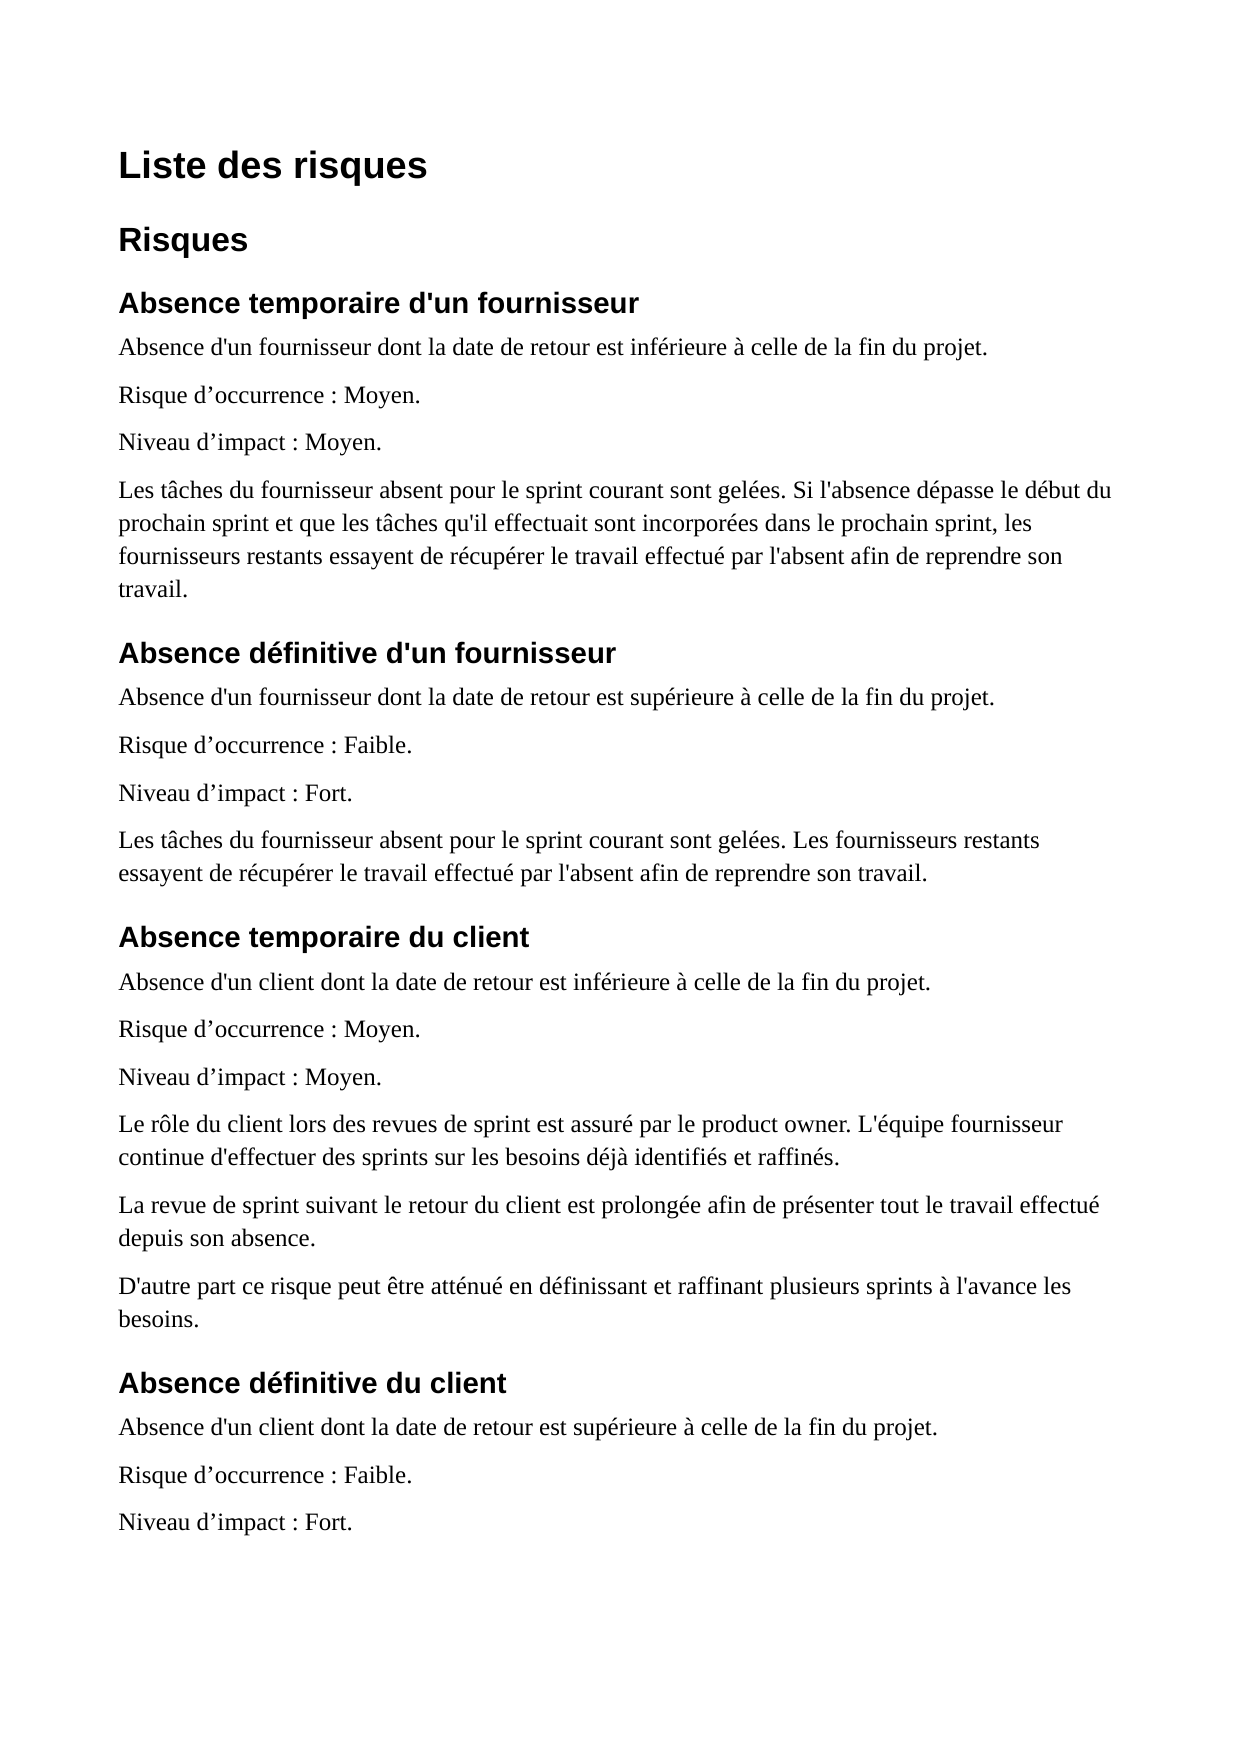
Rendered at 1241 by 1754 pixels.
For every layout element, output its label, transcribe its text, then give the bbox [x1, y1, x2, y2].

text Niveau d’impact : Moyen. [118, 1062, 1122, 1091]
text Les tâches du fournisseur absent pour le sprint courant sont gelées. Les fournisseurs restants essayent de récupérer le travail effectué par l'absent afin de reprendre son travail. [118, 825, 1122, 887]
subtitle Absence temporaire d'un fournisseur [118, 286, 1122, 319]
subtitle Absence définitive d'un fournisseur [118, 636, 1122, 670]
text Le rôle du client lors des revues de sprint est assuré par le product owner. L'équipe fournisseur continue d'effectuer des sprints sur les besoins déjà identifiés et raffinés. [118, 1109, 1122, 1171]
text Risque d’occurrence : Moyen. [118, 380, 1122, 408]
subtitle Risques [118, 220, 1122, 259]
text Absence d'un client dont la date de retour est inférieure à celle de la fin du projet. [118, 967, 1122, 995]
text Niveau d’impact : Fort. [118, 778, 1122, 806]
text La revue de sprint suivant le retour du client est prolongée afin de présenter tout le travail effectué depuis son absence. [118, 1190, 1122, 1252]
text Niveau d’impact : Moyen. [118, 427, 1122, 456]
text Risque d’occurrence : Faible. [118, 730, 1122, 759]
subtitle Absence définitive du client [118, 1366, 1122, 1400]
subtitle Absence temporaire du client [118, 920, 1122, 954]
subtitle Liste des risques [118, 143, 1122, 187]
text Niveau d’impact : Fort. [118, 1507, 1122, 1536]
text Absence d'un fournisseur dont la date de retour est inférieure à celle de la fin du projet. [118, 332, 1122, 361]
text D'autre part ce risque peut être atténué en définissant et raffinant plusieurs sprints à l'avance les besoins. [118, 1271, 1122, 1332]
text Absence d'un client dont la date de retour est supérieure à celle de la fin du projet. [118, 1412, 1122, 1441]
text Risque d’occurrence : Faible. [118, 1460, 1122, 1488]
text Absence d'un fournisseur dont la date de retour est supérieure à celle de la fin du projet. [118, 682, 1122, 711]
text Risque d’occurrence : Moyen. [118, 1014, 1122, 1043]
text Les tâches du fournisseur absent pour le sprint courant sont gelées. Si l'absence dépasse le début du prochain sprint et que les tâches qu'il effectuait sont incorporées dans le prochain sprint, les fournisseurs restants essayent de récupérer le travail effectué par l'absent afin de reprendre son travail. [118, 475, 1122, 603]
